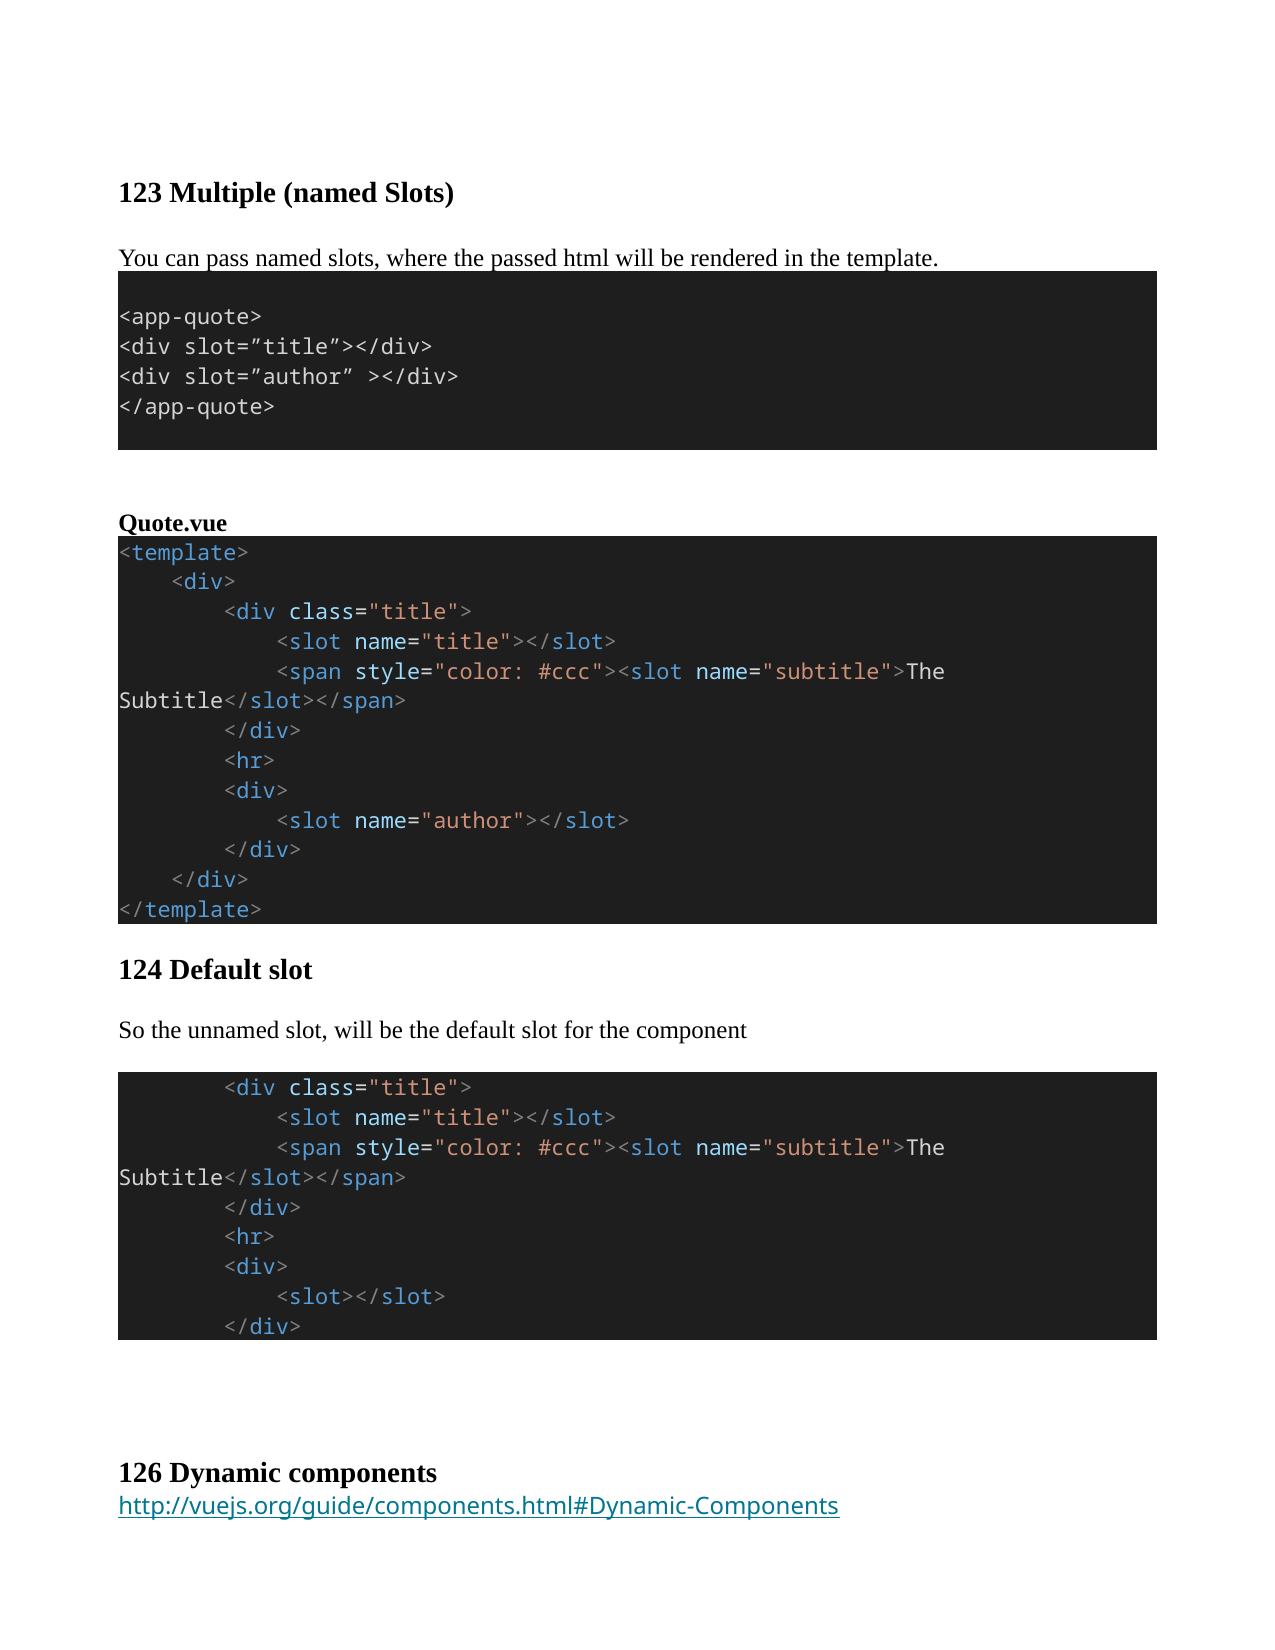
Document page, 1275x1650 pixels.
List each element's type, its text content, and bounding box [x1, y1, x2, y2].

text <hr> [118, 1221, 1157, 1251]
text </div> [118, 1311, 1157, 1340]
text You can pass named slots, where the passed html will be rendered in the template. [118, 243, 1157, 271]
text So the unnamed slot, will be the default slot for the component [118, 1015, 1157, 1043]
text <span style="color: #ccc"><slot name="subtitle">The Subtitle</slot></span> [118, 656, 1157, 715]
text </div> [118, 715, 1157, 745]
text </div> [118, 864, 1157, 894]
text </div> [118, 834, 1157, 864]
text <div class="title"> [118, 596, 1157, 626]
text http://vuejs.org/guide/components.html#Dynamic-Components [118, 1489, 1157, 1522]
text <div class="title"> [118, 1072, 1157, 1102]
text <slot name="title"></slot> [118, 626, 1157, 656]
text <div> [118, 566, 1157, 596]
text <div slot=”author” ></div> [118, 361, 1157, 391]
text <div> [118, 775, 1157, 804]
text 124 Default slot [118, 952, 1157, 986]
text <slot name="title"></slot> [118, 1102, 1157, 1132]
text </template> [118, 894, 1157, 924]
text </app-quote> [118, 391, 1157, 420]
text 123 Multiple (named Slots) [118, 176, 1157, 209]
text <div slot=”title”></div> [118, 331, 1157, 361]
text <span style="color: #ccc"><slot name="subtitle">The Subtitle</slot></span> [118, 1132, 1157, 1191]
text </div> [118, 1191, 1157, 1221]
text 126 Dynamic components [118, 1455, 1157, 1489]
text <hr> [118, 745, 1157, 775]
text <app-quote> [118, 301, 1157, 331]
text <slot name="author"></slot> [118, 804, 1157, 834]
text <div> [118, 1251, 1157, 1281]
text <template> [118, 536, 1157, 566]
text <slot></slot> [118, 1281, 1157, 1311]
text Quote.vue [118, 508, 1157, 536]
